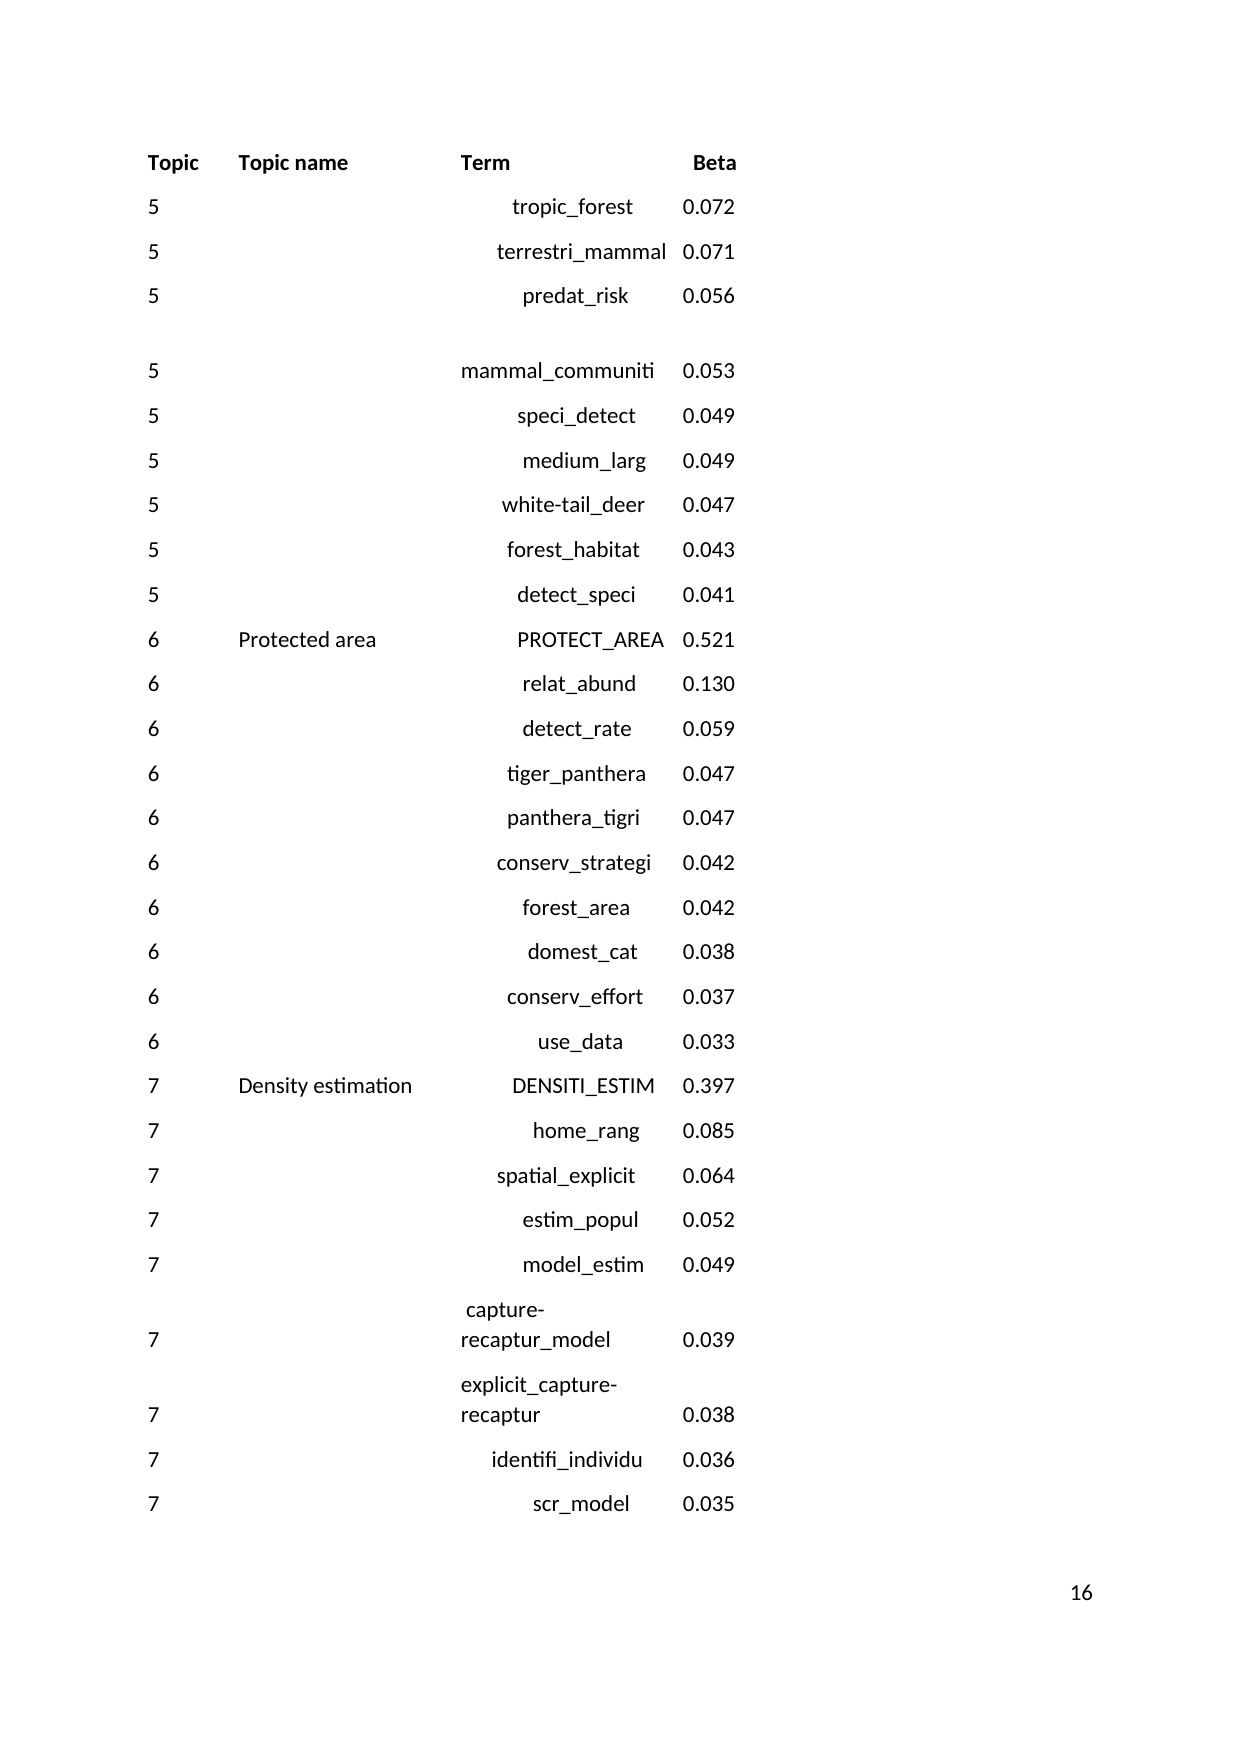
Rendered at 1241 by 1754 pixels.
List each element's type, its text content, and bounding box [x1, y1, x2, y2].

table_cell 0.072 [680, 192, 813, 237]
table_cell DENSITI_ESTIM [458, 1072, 679, 1116]
table_cell 6 [145, 625, 235, 669]
table_header Topic name [235, 148, 457, 192]
table_cell 7 [145, 1445, 235, 1489]
table_cell capture-recaptur_model [458, 1295, 679, 1370]
table_cell estim_popul [458, 1206, 679, 1250]
table_header Term [458, 148, 679, 192]
table_cell 5 [145, 237, 235, 282]
table_cell [235, 714, 457, 759]
table_cell 7 [145, 1490, 235, 1534]
table_cell mammal_communiti [458, 326, 679, 401]
table_cell 0.071 [680, 237, 813, 282]
table_cell 6 [145, 893, 235, 937]
table_cell [235, 1161, 457, 1206]
table_cell [235, 1206, 457, 1250]
table_cell 0.047 [680, 804, 813, 848]
table_cell 5 [145, 491, 235, 535]
table_cell 7 [145, 1370, 235, 1445]
table_cell 0.059 [680, 714, 813, 759]
table_cell [235, 535, 457, 580]
table_cell home_rang [458, 1116, 679, 1161]
table_cell 0.038 [680, 1370, 813, 1445]
table_cell 5 [145, 580, 235, 625]
table_cell 5 [145, 282, 235, 326]
table_cell 0.042 [680, 893, 813, 937]
table_cell [235, 1250, 457, 1295]
table_cell 0.053 [680, 326, 813, 401]
table_cell 7 [145, 1116, 235, 1161]
table_cell 0.043 [680, 535, 813, 580]
table_cell conserv_strategi [458, 848, 679, 893]
table_cell 0.036 [680, 1445, 813, 1489]
table_cell 6 [145, 759, 235, 803]
table_cell detect_speci [458, 580, 679, 625]
table_cell tropic_forest [458, 192, 679, 237]
table_cell [235, 446, 457, 491]
table_cell 6 [145, 982, 235, 1027]
table_cell forest_habitat [458, 535, 679, 580]
table_cell 6 [145, 669, 235, 714]
table_cell 0.056 [680, 282, 813, 326]
table_cell explicit_capture-recaptur [458, 1370, 679, 1445]
table_cell forest_area [458, 893, 679, 937]
table_cell 0.041 [680, 580, 813, 625]
table_cell [235, 938, 457, 982]
table_cell model_estim [458, 1250, 679, 1295]
table_cell 0.397 [680, 1072, 813, 1116]
table_cell 6 [145, 848, 235, 893]
table_cell [235, 759, 457, 803]
table_cell [235, 669, 457, 714]
table_cell 6 [145, 938, 235, 982]
table_cell 0.035 [680, 1490, 813, 1534]
table_cell [235, 237, 457, 282]
table_cell 7 [145, 1161, 235, 1206]
table_cell 5 [145, 535, 235, 580]
table_cell 0.038 [680, 938, 813, 982]
table_cell [235, 1370, 457, 1445]
table_cell [235, 282, 457, 326]
table_cell 0.033 [680, 1027, 813, 1072]
table_cell 0.037 [680, 982, 813, 1027]
table_cell conserv_effort [458, 982, 679, 1027]
table_cell panthera_tigri [458, 804, 679, 848]
table_cell 0.130 [680, 669, 813, 714]
table_cell 0.047 [680, 759, 813, 803]
table_cell 0.521 [680, 625, 813, 669]
table_cell Density estimation [235, 1072, 457, 1116]
table_cell 7 [145, 1206, 235, 1250]
table_cell medium_larg [458, 446, 679, 491]
table_cell 0.039 [680, 1295, 813, 1370]
table_cell [235, 1295, 457, 1370]
table_cell white-tail_deer [458, 491, 679, 535]
table_cell terrestri_mammal [458, 237, 679, 282]
table_cell 7 [145, 1250, 235, 1295]
table_cell [235, 848, 457, 893]
table_cell use_data [458, 1027, 679, 1072]
table_header Topic [145, 148, 235, 192]
table_cell [235, 1116, 457, 1161]
table_cell PROTECT_AREA [458, 625, 679, 669]
table_cell detect_rate [458, 714, 679, 759]
table_cell 0.085 [680, 1116, 813, 1161]
table_cell 0.049 [680, 446, 813, 491]
table_cell [235, 893, 457, 937]
table_header Beta [680, 148, 813, 192]
table_cell tiger_panthera [458, 759, 679, 803]
table_cell [235, 491, 457, 535]
table_cell 0.052 [680, 1206, 813, 1250]
table_cell domest_cat [458, 938, 679, 982]
table_cell spatial_explicit [458, 1161, 679, 1206]
table_cell speci_detect [458, 401, 679, 446]
table_cell [235, 804, 457, 848]
table_cell 0.047 [680, 491, 813, 535]
table_cell 5 [145, 401, 235, 446]
table_cell 6 [145, 714, 235, 759]
table_cell 5 [145, 446, 235, 491]
table_cell 6 [145, 804, 235, 848]
table_cell 0.042 [680, 848, 813, 893]
table_cell 0.049 [680, 401, 813, 446]
table_cell [235, 982, 457, 1027]
table_cell [235, 326, 457, 401]
table_cell [235, 1027, 457, 1072]
table_cell [235, 1445, 457, 1489]
table_cell 7 [145, 1295, 235, 1370]
table_cell predat_risk [458, 282, 679, 326]
table_cell 7 [145, 1072, 235, 1116]
table_cell 0.064 [680, 1161, 813, 1206]
table_cell identifi_individu [458, 1445, 679, 1489]
table_cell 6 [145, 1027, 235, 1072]
table_cell relat_abund [458, 669, 679, 714]
table_cell [235, 1490, 457, 1534]
table_cell [235, 401, 457, 446]
table_cell scr_model [458, 1490, 679, 1534]
table_cell Protected area [235, 625, 457, 669]
table_cell [235, 192, 457, 237]
table_cell 0.049 [680, 1250, 813, 1295]
table_cell [235, 580, 457, 625]
table_cell 5 [145, 192, 235, 237]
table_cell 5 [145, 326, 235, 401]
